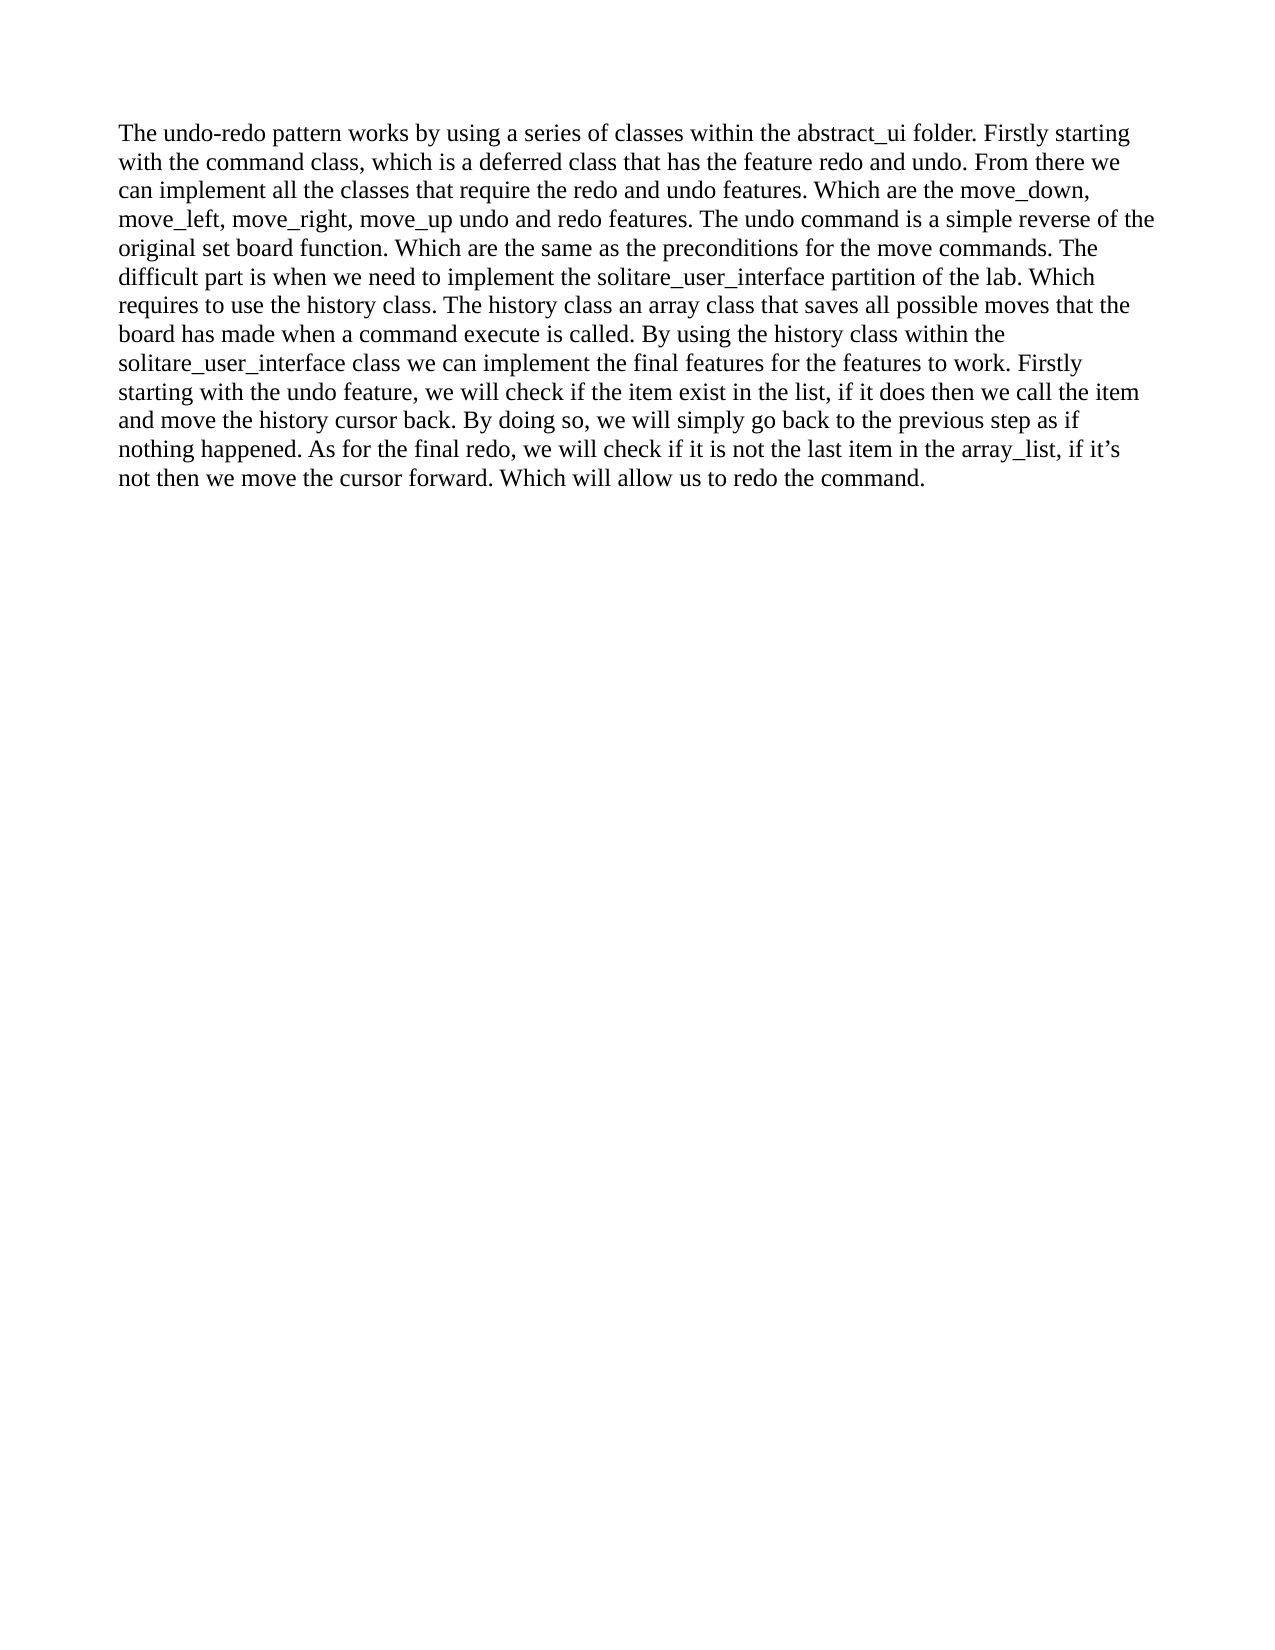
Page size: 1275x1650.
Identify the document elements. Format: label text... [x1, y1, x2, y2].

text The undo-redo pattern works by using a series of classes within the abstract_ui folder. Firstly starting with the command class, which is a deferred class that has the feature redo and undo. From there we can implement all the classes that require the redo and undo features. Which are the move_down, move_left, move_right, move_up undo and redo features. The undo command is a simple reverse of the original set board function. Which are the same as the preconditions for the move commands. The difficult part is when we need to implement the solitare_user_interface partition of the lab. Which requires to use the history class. The history class an array class that saves all possible moves that the board has made when a command execute is called. By using the history class within the solitare_user_interface class we can implement the final features for the features to work. Firstly starting with the undo feature, we will check if the item exist in the list, if it does then we call the item and move the history cursor back. By doing so, we will simply go back to the previous step as if nothing happened. As for the final redo, we will check if it is not the last item in the array_list, if it’s not then we move the cursor forward. Which will allow us to redo the command. [118, 118, 1157, 492]
